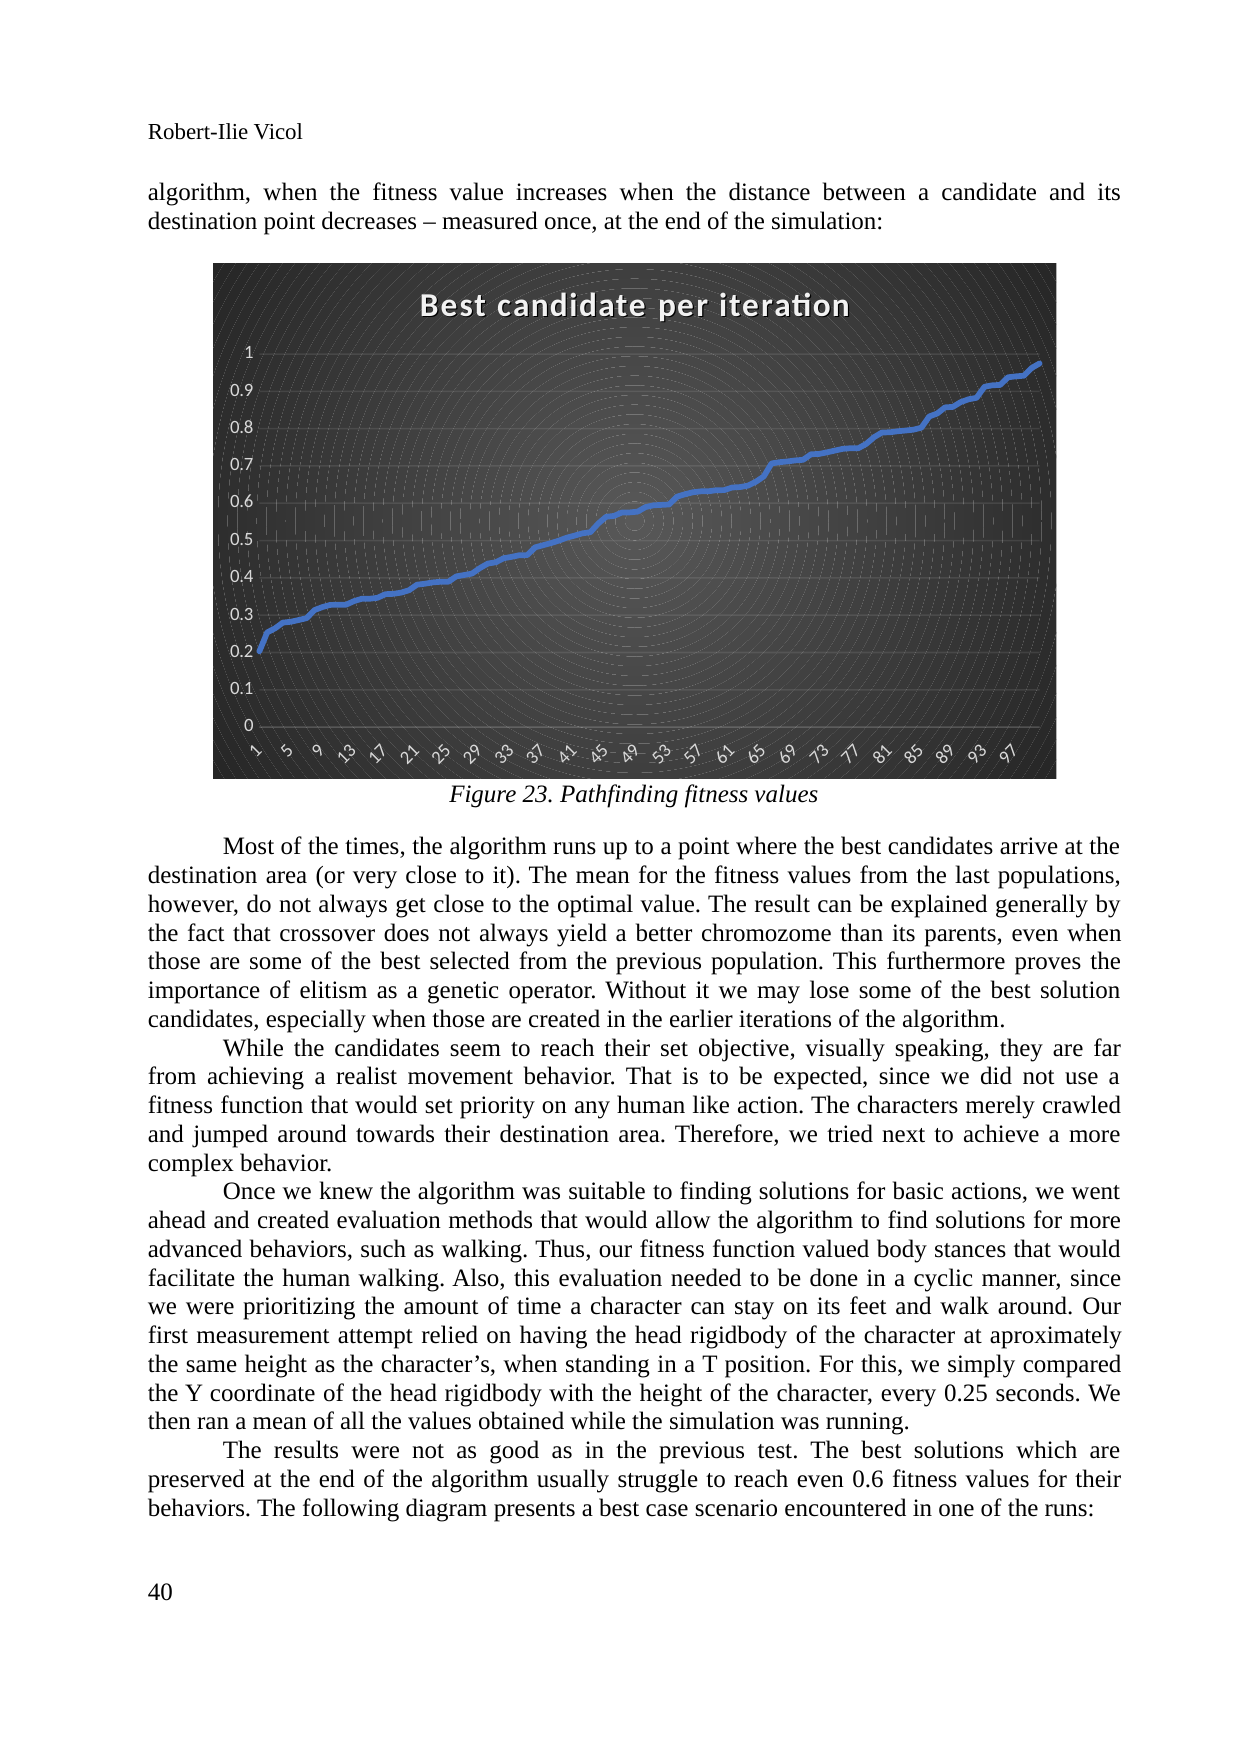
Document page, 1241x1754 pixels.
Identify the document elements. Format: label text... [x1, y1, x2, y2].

text Once we knew the algorithm was suitable to finding solutions for basic actions, we went ahead and created evaluation methods that would allow the algorithm to find solutions for more advanced behaviors, such as walking. Thus, our fitness function valued body stances that would facilitate the human walking. Also, this evaluation needed to be done in a cyclic manner, since we were prioritizing the amount of time a character can stay on its feet and walk around. Our first measurement attempt relied on having the head rigidbody of the character at aproximately the same height as the character’s, when standing in a T position. For this, we simply compared the Y coordinate of the head rigidbody with the height of the character, every 0.25 seconds. We then ran a mean of all the values obtained while the simulation was running. [148, 1176, 1122, 1435]
text While the candidates seem to reach their set objective, visually speaking, they are far from achieving a realist movement behavior. That is to be expected, since we did not use a fitness function that would set priority on any human like action. The characters merely crawled and jumped around towards their destination area. Therefore, we tried next to achieve a more complex behavior. [148, 1033, 1122, 1176]
text Figure 23. Pathfinding fitness values [148, 779, 1122, 808]
text algorithm, when the fitness value increases when the distance between a candidate and its destination point decreases – measured once, at the end of the simulation: [148, 177, 1122, 234]
text Most of the times, the algorithm runs up to a point where the best candidates arrive at the destination area (or very close to it). The mean for the fitness values from the last populations, however, do not always get close to the optimal value. The result can be explained generally by the fact that crossover does not always yield a better chromozome than its parents, even when those are some of the best selected from the previous population. This furthermore proves the importance of elitism as a genetic operator. Without it we may lose some of the best solution candidates, especially when those are created in the earlier iterations of the algorithm. [148, 831, 1122, 1033]
text The results were not as good as in the previous test. The best solutions which are preserved at the end of the algorithm usually struggle to reach even 0.6 fitness values for their behaviors. The following diagram presents a best case scenario encountered in one of the runs: [148, 1435, 1122, 1521]
